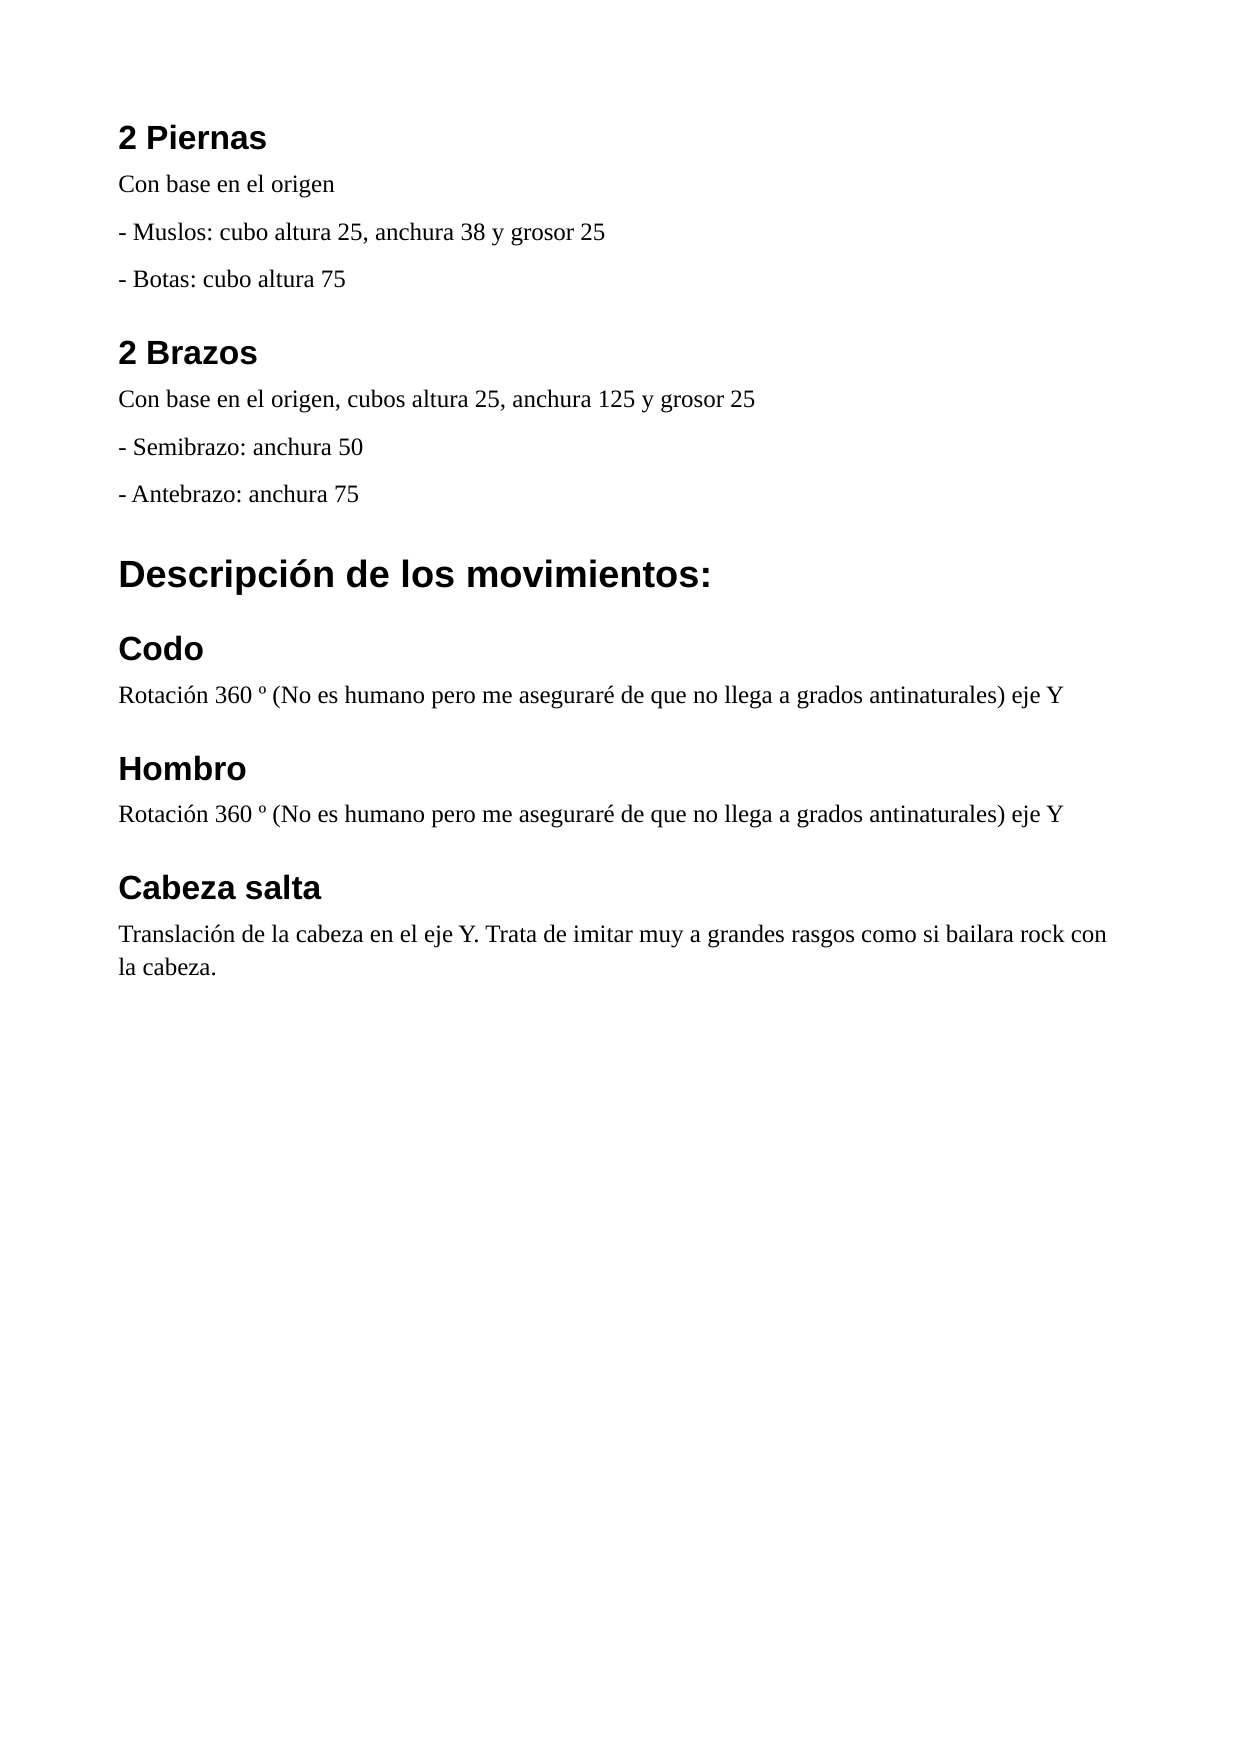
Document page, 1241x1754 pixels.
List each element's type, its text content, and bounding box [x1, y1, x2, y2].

text Con base en el origen, cubos altura 25, anchura 125 y grosor 25 [118, 384, 1122, 413]
subtitle Hombro [118, 748, 1122, 787]
subtitle Codo [118, 629, 1122, 667]
text - Muslos: cubo altura 25, anchura 38 y grosor 25 [118, 217, 1122, 246]
text Con base en el origen [118, 169, 1122, 198]
text Translación de la cabeza en el eje Y. Trata de imitar muy a grandes rasgos como si bailara rock con la cabeza. [118, 919, 1122, 981]
text - Semibrazo: anchura 50 [118, 432, 1122, 460]
text - Botas: cubo altura 75 [118, 264, 1122, 293]
text Rotación 360 º (No es humano pero me aseguraré de que no llega a grados antinaturales) eje Y [118, 680, 1122, 709]
subtitle 2 Piernas [118, 118, 1122, 157]
subtitle Cabeza salta [118, 868, 1122, 907]
subtitle 2 Brazos [118, 333, 1122, 372]
subtitle Descripción de los movimientos: [118, 552, 1122, 596]
text - Antebrazo: anchura 75 [118, 479, 1122, 508]
text Rotación 360 º (No es humano pero me aseguraré de que no llega a grados antinaturales) eje Y [118, 799, 1122, 828]
